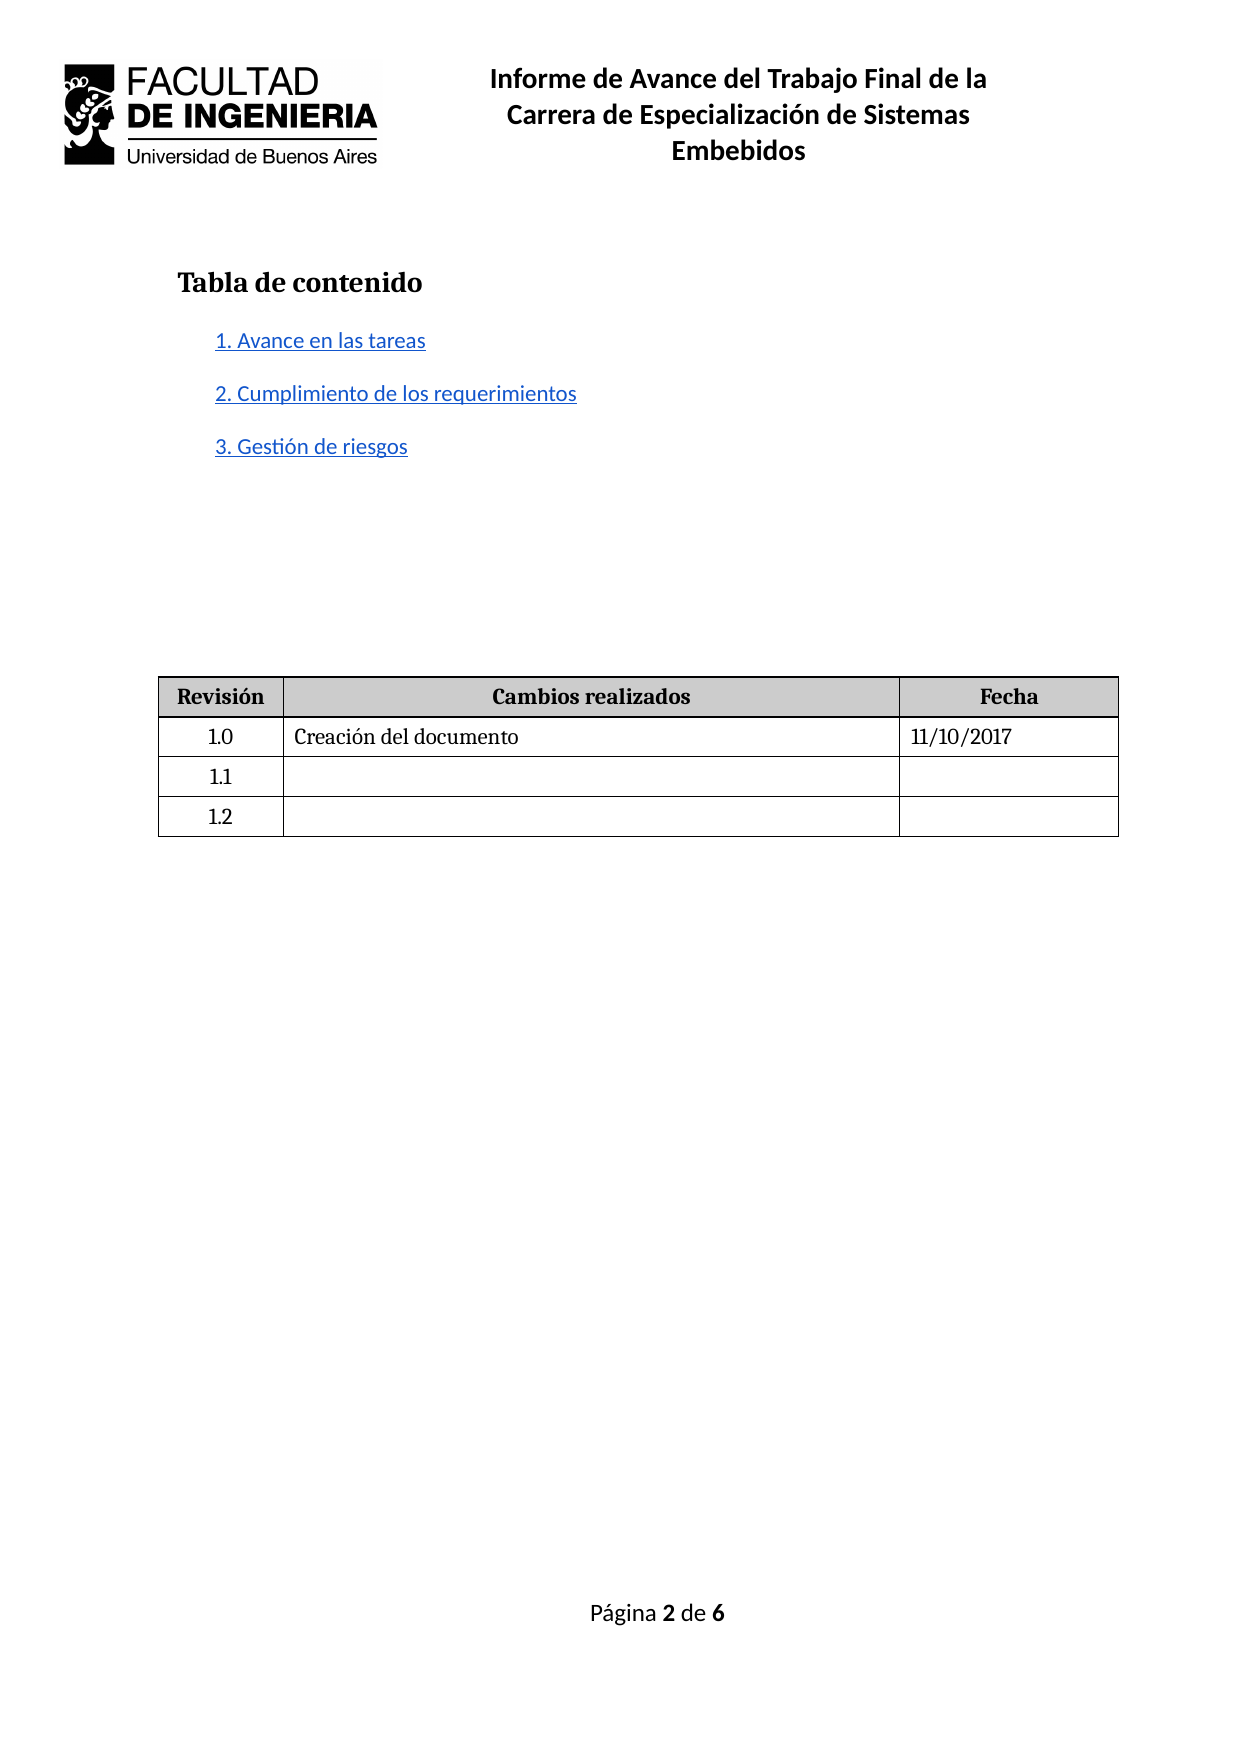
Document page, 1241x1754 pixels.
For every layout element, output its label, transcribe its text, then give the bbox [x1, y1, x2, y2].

text 1. Avance en las tareas [215, 326, 1137, 354]
table_cell 1.1 [159, 757, 283, 796]
text Tabla de contenido [177, 266, 1137, 300]
table_cell 11/10/2017 [900, 718, 1118, 756]
table_cell [284, 757, 899, 796]
table_cell [284, 797, 899, 836]
table_cell 1.2 [159, 797, 283, 836]
table_cell 1.0 [159, 718, 283, 756]
picture [59, 59, 383, 169]
text 3. Gestión de riesgos [215, 432, 1137, 460]
table_cell [900, 757, 1118, 796]
table_cell [900, 797, 1118, 836]
table_header Revisión [159, 678, 283, 716]
table_header Fecha [900, 678, 1118, 716]
table_cell Creación del documento [284, 718, 899, 756]
table_header Cambios realizados [284, 678, 899, 716]
text 2. Cumplimiento de los requerimientos [215, 379, 1137, 407]
